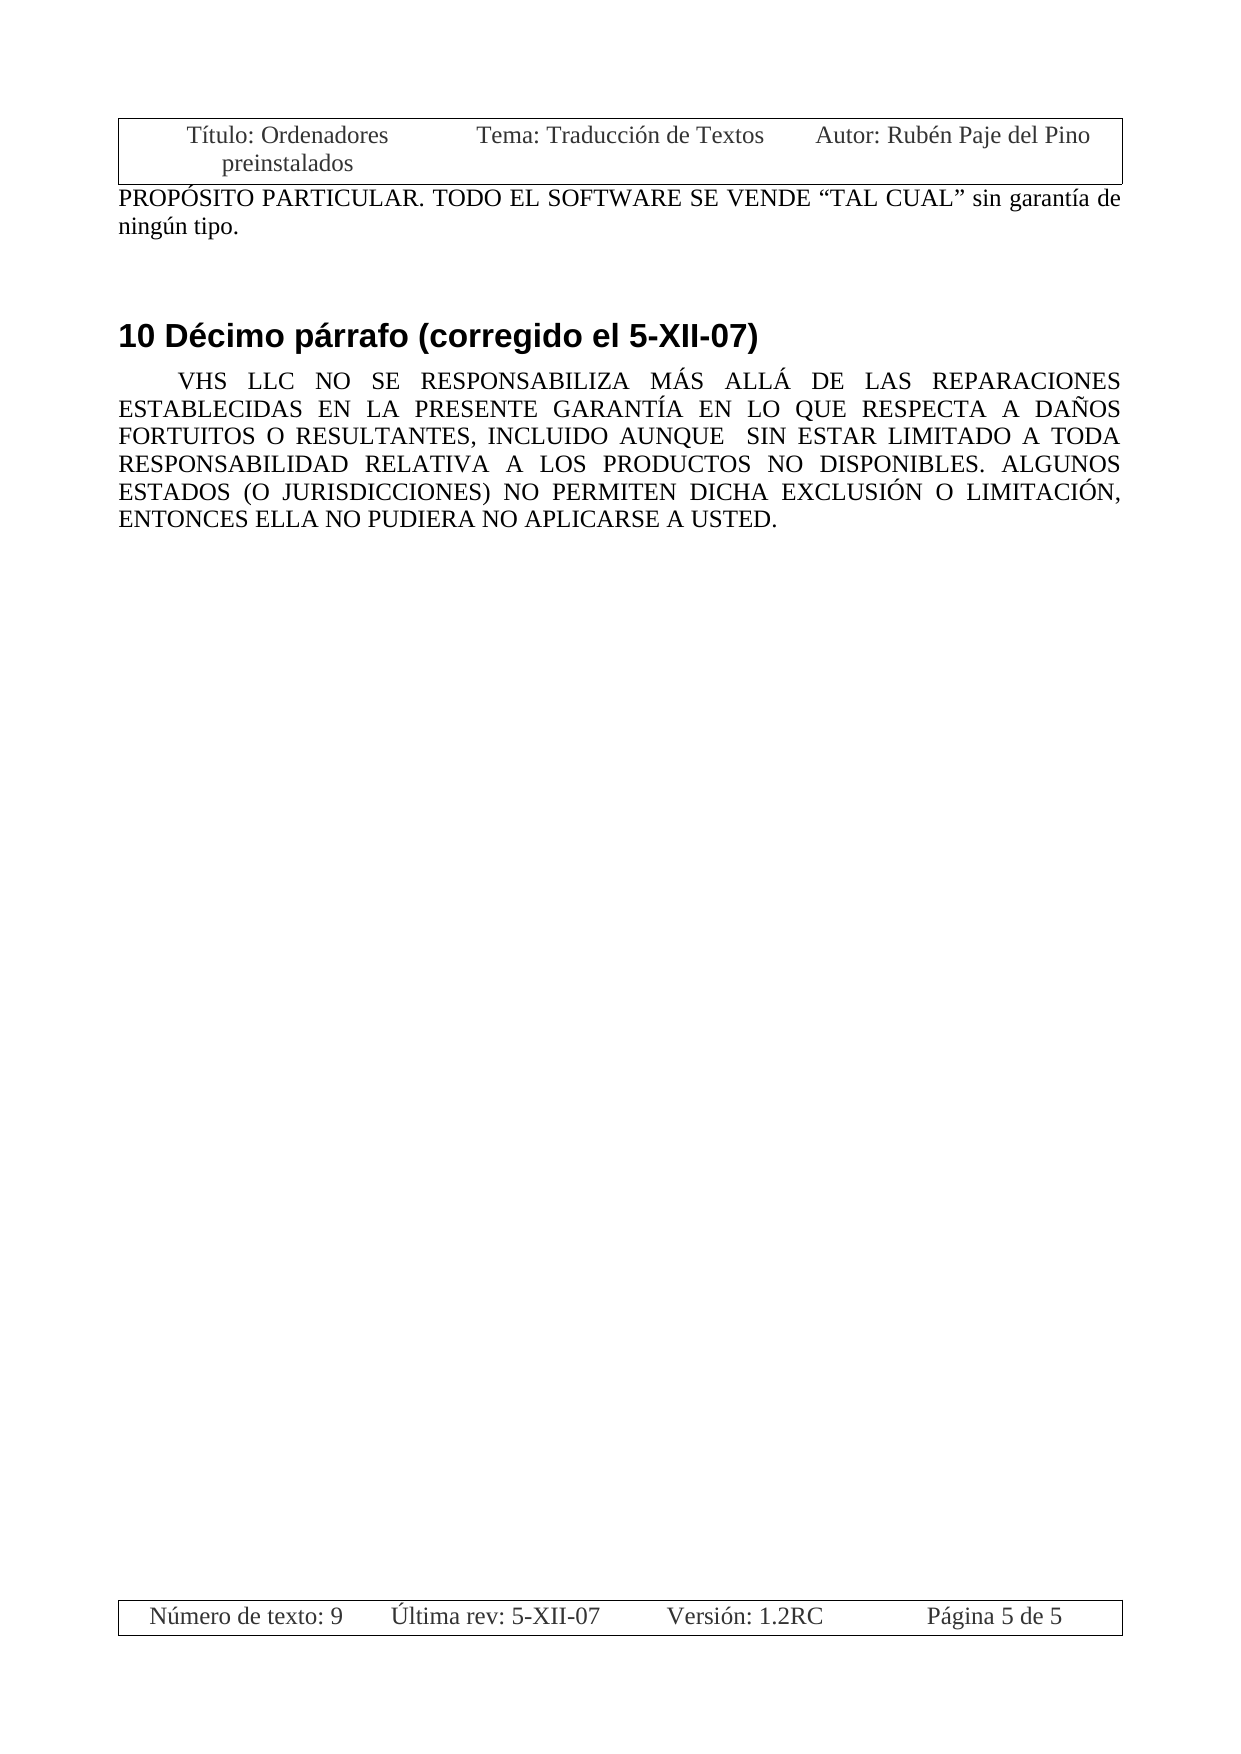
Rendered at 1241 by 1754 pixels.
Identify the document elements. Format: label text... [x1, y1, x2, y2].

subtitle 10 Décimo párrafo (corregido el 5-XII-07) [118, 317, 1122, 354]
text VHS LLC NO SE RESPONSABILIZA MÁS ALLÁ DE LAS REPARACIONES ESTABLECIDAS EN LA PRESENTE GARANTÍA EN LO QUE RESPECTA A DAÑOS FORTUITOS O RESULTANTES, INCLUIDO AUNQUE SIN ESTAR LIMITADO A TODA RESPONSABILIDAD RELATIVA A LOS PRODUCTOS NO DISPONIBLES. ALGUNOS ESTADOS (O JURISDICCIONES) NO PERMITEN DICHA EXCLUSIÓN O LIMITACIÓN, ENTONCES ELLA NO PUDIERA NO APLICARSE A USTED. [118, 367, 1122, 533]
text PROPÓSITO PARTICULAR. TODO EL SOFTWARE SE VENDE “TAL CUAL” sin garantía de ningún tipo. [118, 185, 1122, 239]
